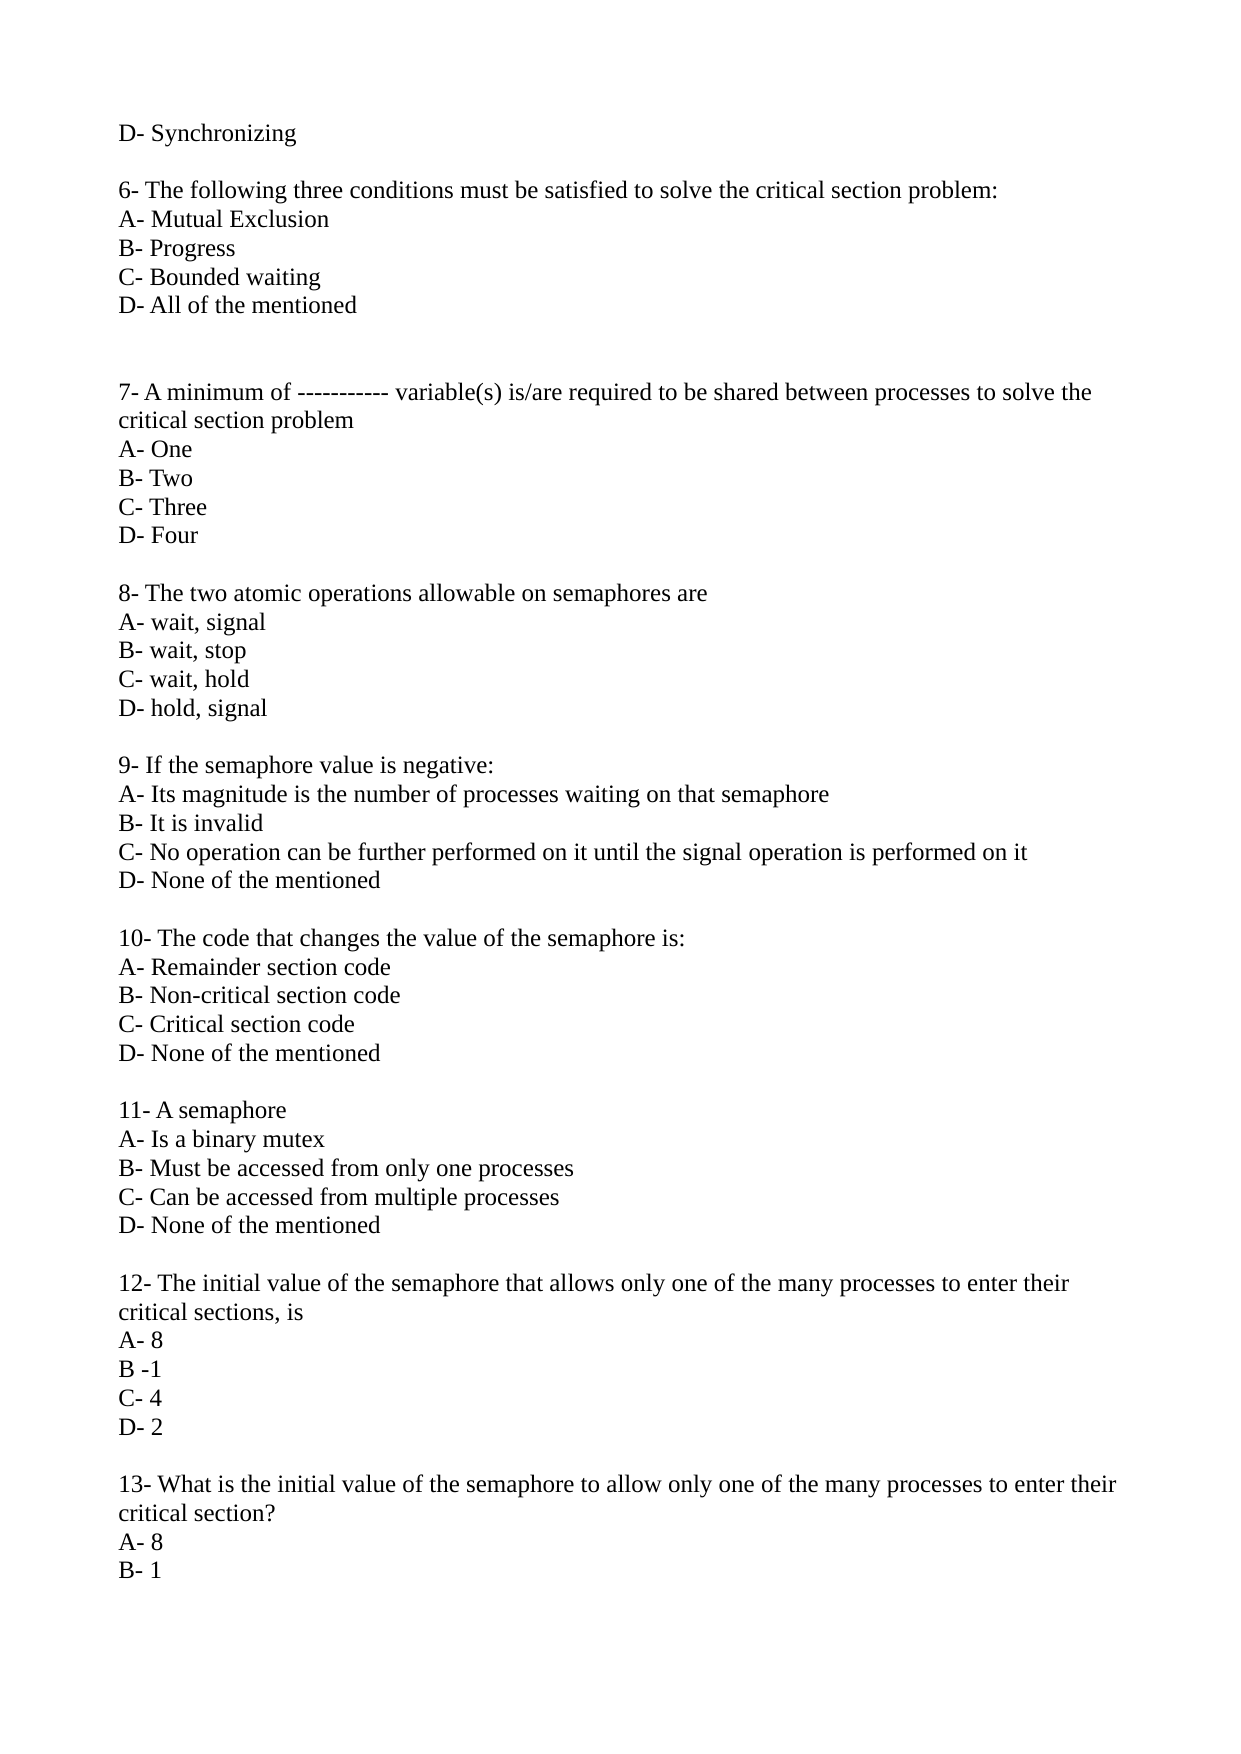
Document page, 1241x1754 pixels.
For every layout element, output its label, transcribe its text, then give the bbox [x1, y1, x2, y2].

text 12- The initial value of the semaphore that allows only one of the many processes to enter their critical sections, is [118, 1268, 1122, 1326]
text D- None of the mentioned [118, 1038, 1122, 1067]
text B- Non-critical section code [118, 981, 1122, 1009]
text B- Must be accessed from only one processes [118, 1153, 1122, 1182]
text A- wait, signal [118, 607, 1122, 636]
text 13- What is the initial value of the semaphore to allow only one of the many processes to enter their critical section? [118, 1469, 1122, 1527]
text C- Can be accessed from multiple processes [118, 1182, 1122, 1211]
text 8- The two atomic operations allowable on semaphores are [118, 578, 1122, 607]
text D- Synchronizing [118, 118, 1122, 147]
text D- All of the mentioned [118, 291, 1122, 319]
text 9- If the semaphore value is negative: [118, 751, 1122, 779]
text 10- The code that changes the value of the semaphore is: [118, 923, 1122, 952]
text A- 8 [118, 1527, 1122, 1556]
text D- Four [118, 521, 1122, 549]
text B- Two [118, 463, 1122, 492]
text D- hold, signal [118, 693, 1122, 722]
text B- wait, stop [118, 636, 1122, 664]
text D- 2 [118, 1412, 1122, 1441]
text A- Remainder section code [118, 952, 1122, 981]
text 7- A minimum of ----------- variable(s) is/are required to be shared between processes to solve the critical section problem [118, 377, 1122, 434]
text A- One [118, 434, 1122, 463]
text B- Progress [118, 233, 1122, 262]
text 6- The following three conditions must be satisfied to solve the critical section problem: [118, 176, 1122, 204]
text C- wait, hold [118, 664, 1122, 693]
text A- Mutual Exclusion [118, 204, 1122, 233]
text A- Is a binary mutex [118, 1124, 1122, 1153]
text D- None of the mentioned [118, 866, 1122, 894]
text B -1 [118, 1354, 1122, 1383]
text B- 1 [118, 1556, 1122, 1584]
text B- It is invalid [118, 808, 1122, 837]
text A- 8 [118, 1326, 1122, 1354]
text C- No operation can be further performed on it until the signal operation is performed on it [118, 837, 1122, 866]
text 11- A semaphore [118, 1096, 1122, 1124]
text C- 4 [118, 1383, 1122, 1412]
text C- Bounded waiting [118, 262, 1122, 291]
text C- Critical section code [118, 1009, 1122, 1038]
text A- Its magnitude is the number of processes waiting on that semaphore [118, 779, 1122, 808]
text C- Three [118, 492, 1122, 521]
text D- None of the mentioned [118, 1211, 1122, 1239]
